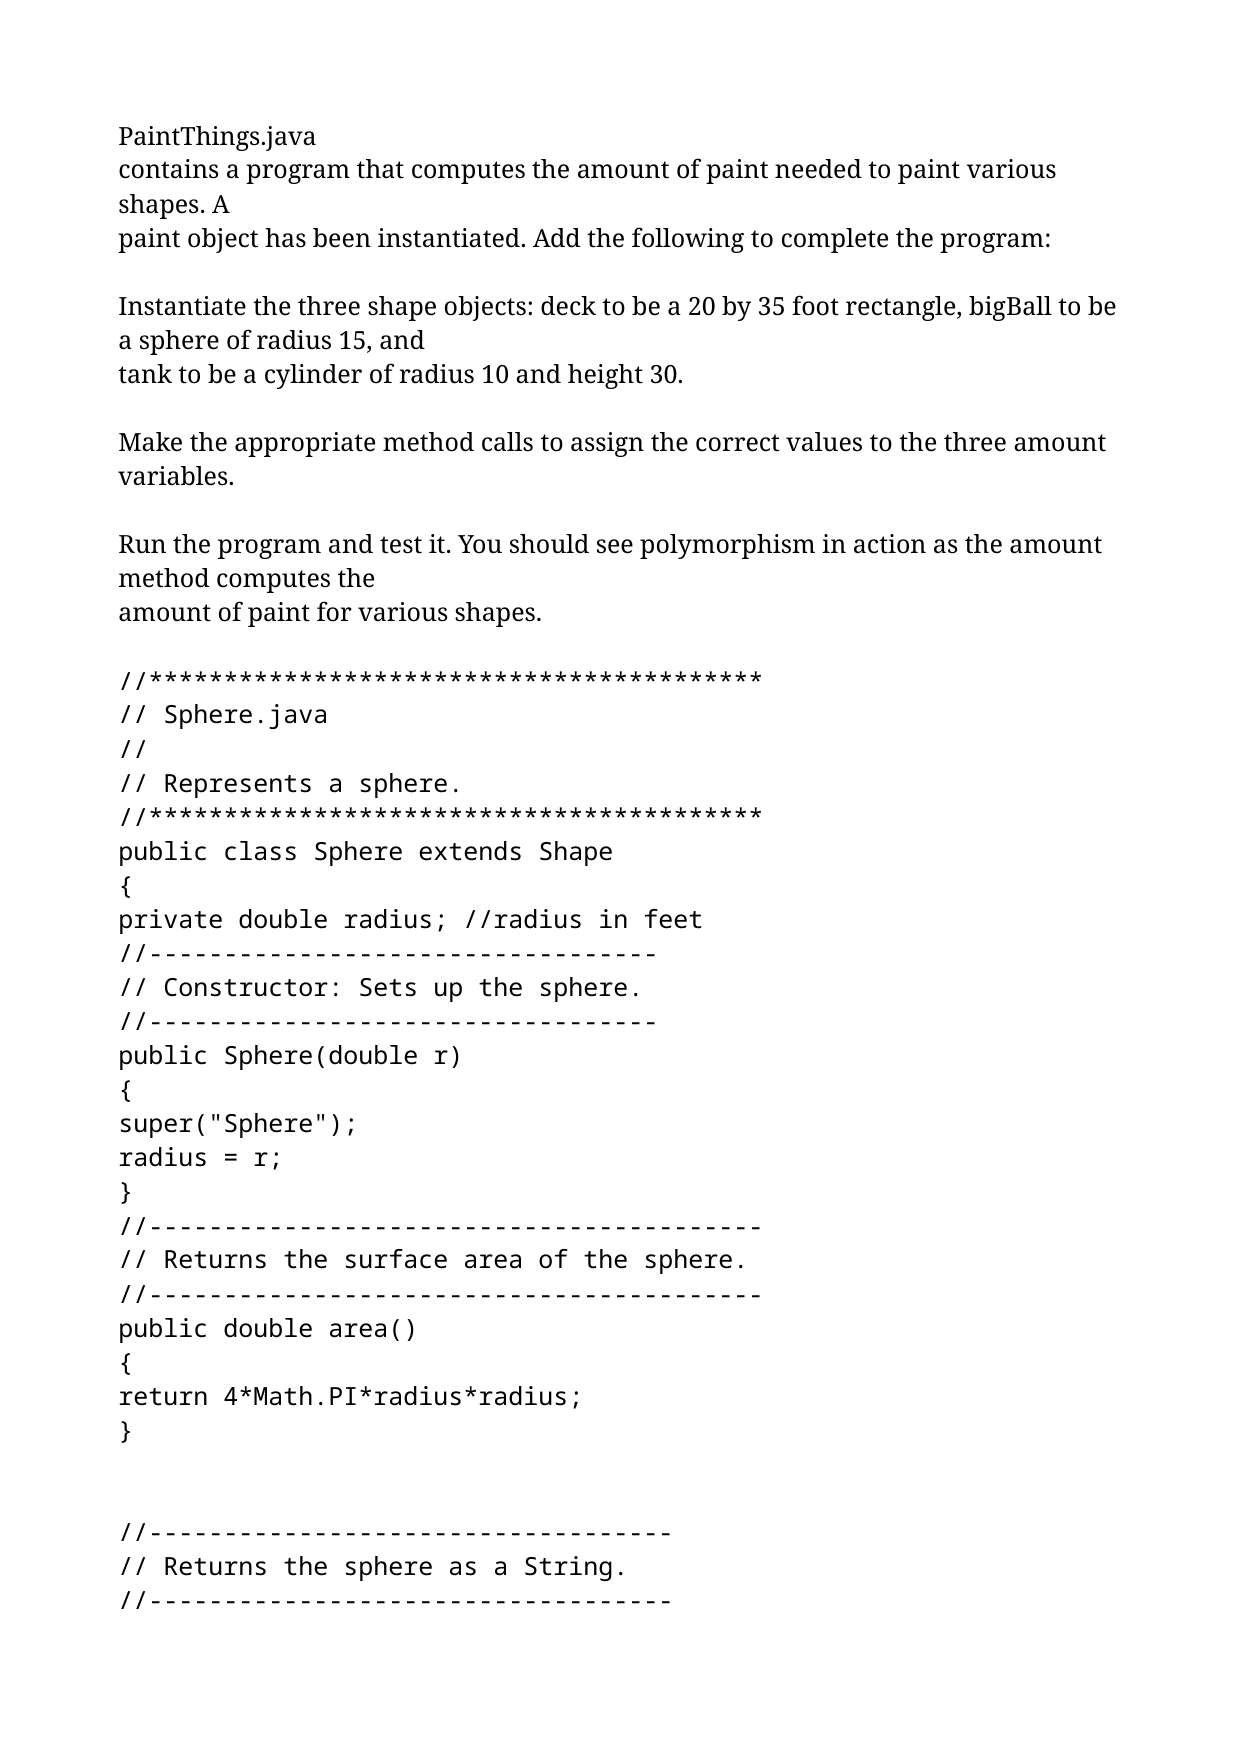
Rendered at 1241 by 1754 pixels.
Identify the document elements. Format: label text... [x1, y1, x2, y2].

text //***************************************** [118, 799, 1122, 833]
text // Returns the surface area of the sphere. [118, 1242, 1122, 1276]
text public class Sphere extends Shape [118, 833, 1122, 867]
text //---------------------------------- [118, 1004, 1122, 1038]
text tank to be a cylinder of radius 10 and height 30. [118, 357, 1122, 391]
text Instantiate the three shape objects: deck to be a 20 by 35 foot rectangle, bigBall to be a sphere of radius 15, and [118, 288, 1122, 357]
text paint object has been instantiated. Add the following to complete the program: [118, 220, 1122, 254]
text Run the program and test it. You should see polymorphism in action as the amount method computes the [118, 527, 1122, 595]
text // Represents a sphere. [118, 765, 1122, 799]
text // [118, 731, 1122, 765]
text { [118, 1072, 1122, 1106]
text { [118, 1344, 1122, 1378]
text //----------------------------------- [118, 1583, 1122, 1617]
text Make the appropriate method calls to assign the correct values to the three amount variables. [118, 425, 1122, 493]
text //----------------------------------------- [118, 1208, 1122, 1242]
text radius = r; [118, 1140, 1122, 1174]
text } [118, 1174, 1122, 1208]
text super("Sphere"); [118, 1106, 1122, 1140]
text //***************************************** [118, 663, 1122, 697]
text { [118, 867, 1122, 902]
text // Constructor: Sets up the sphere. [118, 970, 1122, 1004]
text // Returns the sphere as a String. [118, 1549, 1122, 1583]
text public double area() [118, 1310, 1122, 1344]
text contains a program that computes the amount of paint needed to paint various shapes. A [118, 152, 1122, 220]
text private double radius; //radius in feet [118, 902, 1122, 936]
text PaintThings.java [118, 118, 1122, 152]
text // Sphere.java [118, 697, 1122, 731]
text //----------------------------------- [118, 1515, 1122, 1549]
text amount of paint for various shapes. [118, 595, 1122, 629]
text return 4*Math.PI*radius*radius; [118, 1378, 1122, 1412]
text public Sphere(double r) [118, 1038, 1122, 1072]
text } [118, 1412, 1122, 1447]
text //---------------------------------- [118, 936, 1122, 970]
text //----------------------------------------- [118, 1276, 1122, 1310]
